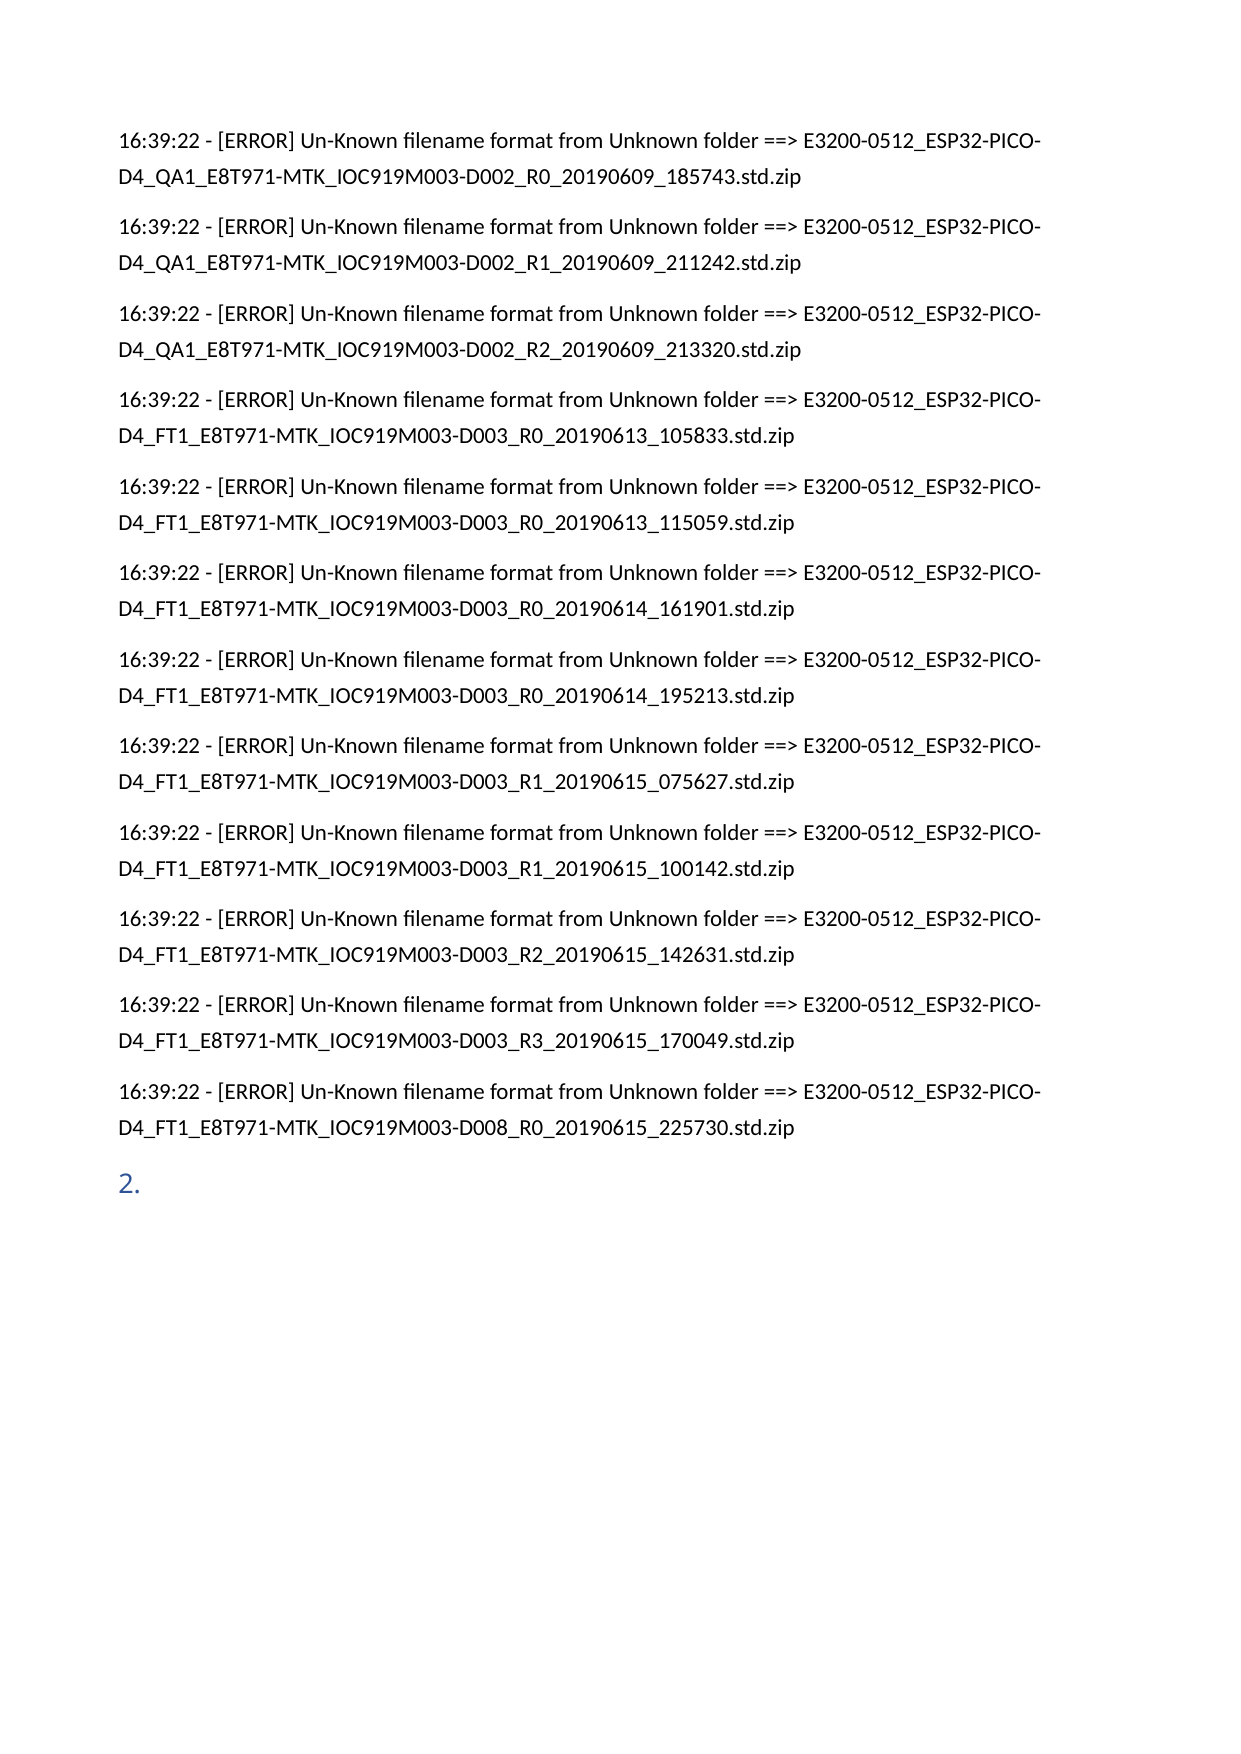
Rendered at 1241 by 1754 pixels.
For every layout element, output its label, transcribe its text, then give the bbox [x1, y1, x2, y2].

text 16:39:22 - [ERROR] Un-Known filename format from Unknown folder ==> E3200-0512_ESP32-PICO-D4_FT1_E8T971-MTK_IOC919M003-D003_R1_20190615_100142.std.zip [118, 810, 1122, 882]
text 16:39:22 - [ERROR] Un-Known filename format from Unknown folder ==> E3200-0512_ESP32-PICO-D4_FT1_E8T971-MTK_IOC919M003-D003_R3_20190615_170049.std.zip [118, 983, 1122, 1054]
text 16:39:22 - [ERROR] Un-Known filename format from Unknown folder ==> E3200-0512_ESP32-PICO-D4_QA1_E8T971-MTK_IOC919M003-D002_R0_20190609_185743.std.zip [118, 118, 1122, 190]
text 16:39:22 - [ERROR] Un-Known filename format from Unknown folder ==> E3200-0512_ESP32-PICO-D4_FT1_E8T971-MTK_IOC919M003-D003_R2_20190615_142631.std.zip [118, 896, 1122, 968]
text 2. [118, 1156, 1122, 1201]
text 16:39:22 - [ERROR] Un-Known filename format from Unknown folder ==> E3200-0512_ESP32-PICO-D4_QA1_E8T971-MTK_IOC919M003-D002_R1_20190609_211242.std.zip [118, 204, 1122, 276]
text 16:39:22 - [ERROR] Un-Known filename format from Unknown folder ==> E3200-0512_ESP32-PICO-D4_FT1_E8T971-MTK_IOC919M003-D003_R0_20190613_115059.std.zip [118, 464, 1122, 536]
text 16:39:22 - [ERROR] Un-Known filename format from Unknown folder ==> E3200-0512_ESP32-PICO-D4_FT1_E8T971-MTK_IOC919M003-D003_R0_20190613_105833.std.zip [118, 377, 1122, 449]
text 16:39:22 - [ERROR] Un-Known filename format from Unknown folder ==> E3200-0512_ESP32-PICO-D4_FT1_E8T971-MTK_IOC919M003-D003_R0_20190614_195213.std.zip [118, 637, 1122, 709]
text 16:39:22 - [ERROR] Un-Known filename format from Unknown folder ==> E3200-0512_ESP32-PICO-D4_QA1_E8T971-MTK_IOC919M003-D002_R2_20190609_213320.std.zip [118, 291, 1122, 363]
text 16:39:22 - [ERROR] Un-Known filename format from Unknown folder ==> E3200-0512_ESP32-PICO-D4_FT1_E8T971-MTK_IOC919M003-D003_R0_20190614_161901.std.zip [118, 550, 1122, 622]
text 16:39:22 - [ERROR] Un-Known filename format from Unknown folder ==> E3200-0512_ESP32-PICO-D4_FT1_E8T971-MTK_IOC919M003-D008_R0_20190615_225730.std.zip [118, 1069, 1122, 1141]
text 16:39:22 - [ERROR] Un-Known filename format from Unknown folder ==> E3200-0512_ESP32-PICO-D4_FT1_E8T971-MTK_IOC919M003-D003_R1_20190615_075627.std.zip [118, 723, 1122, 795]
